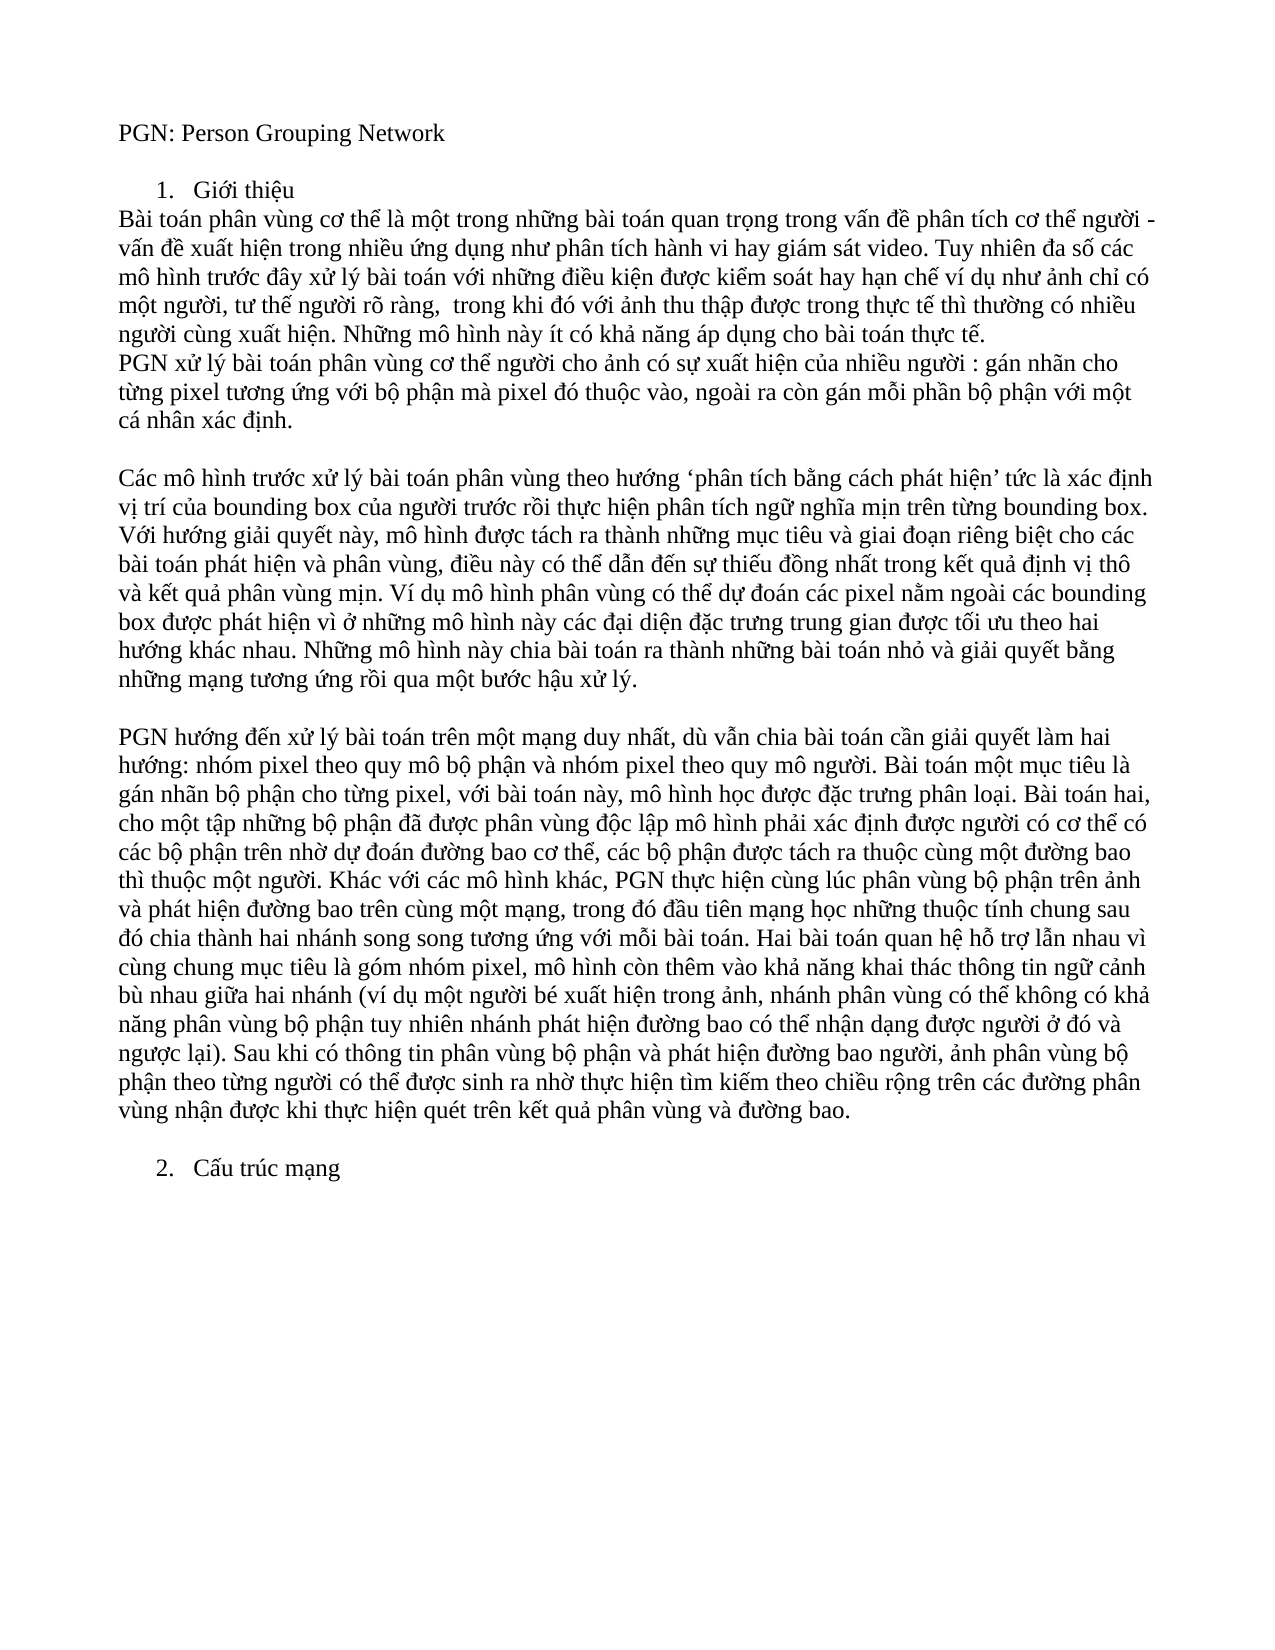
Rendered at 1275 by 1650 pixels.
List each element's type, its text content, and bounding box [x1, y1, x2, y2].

text PGN: Person Grouping Network [118, 118, 1157, 147]
list Cấu trúc mạng [156, 1153, 1157, 1182]
text PGN xử lý bài toán phân vùng cơ thể người cho ảnh có sự xuất hiện của nhiều người : gán nhãn cho từng pixel tương ứng với bộ phận mà pixel đó thuộc vào, ngoài ra còn gán mỗi phần bộ phận với một cá nhân xác định. [118, 348, 1157, 434]
list Giới thiệu [156, 176, 1157, 204]
text Các mô hình trước xử lý bài toán phân vùng theo hướng ‘phân tích bằng cách phát hiện’ tức là xác định vị trí của bounding box của người trước rồi thực hiện phân tích ngữ nghĩa mịn trên từng bounding box. Với hướng giải quyết này, mô hình được tách ra thành những mục tiêu và giai đoạn riêng biệt cho các bài toán phát hiện và phân vùng, điều này có thể dẫn đến sự thiếu đồng nhất trong kết quả định vị thô và kết quả phân vùng mịn. Ví dụ mô hình phân vùng có thể dự đoán các pixel nằm ngoài các bounding box được phát hiện vì ở những mô hình này các đại diện đặc trưng trung gian được tối ưu theo hai hướng khác nhau. Những mô hình này chia bài toán ra thành những bài toán nhỏ và giải quyết bằng những mạng tương ứng rồi qua một bước hậu xử lý. [118, 463, 1157, 693]
text PGN hướng đến xử lý bài toán trên một mạng duy nhất, dù vẫn chia bài toán cần giải quyết làm hai hướng: nhóm pixel theo quy mô bộ phận và nhóm pixel theo quy mô người. Bài toán một mục tiêu là gán nhãn bộ phận cho từng pixel, với bài toán này, mô hình học được đặc trưng phân loại. Bài toán hai, cho một tập những bộ phận đã được phân vùng độc lập mô hình phải xác định được người có cơ thể có các bộ phận trên nhờ dự đoán đường bao cơ thể, các bộ phận được tách ra thuộc cùng một đường bao thì thuộc một người. Khác với các mô hình khác, PGN thực hiện cùng lúc phân vùng bộ phận trên ảnh và phát hiện đường bao trên cùng một mạng, trong đó đầu tiên mạng học những thuộc tính chung sau đó chia thành hai nhánh song song tương ứng với mỗi bài toán. Hai bài toán quan hệ hỗ trợ lẫn nhau vì cùng chung mục tiêu là góm nhóm pixel, mô hình còn thêm vào khả năng khai thác thông tin ngữ cảnh bù nhau giữa hai nhánh (ví dụ một người bé xuất hiện trong ảnh, nhánh phân vùng có thể không có khả năng phân vùng bộ phận tuy nhiên nhánh phát hiện đường bao có thể nhận dạng được người ở đó và ngược lại). Sau khi có thông tin phân vùng bộ phận và phát hiện đường bao người, ảnh phân vùng bộ phận theo từng người có thể được sinh ra nhờ thực hiện tìm kiếm theo chiều rộng trên các đường phân vùng nhận được khi thực hiện quét trên kết quả phân vùng và đường bao. [118, 722, 1157, 1124]
text Bài toán phân vùng cơ thể là một trong những bài toán quan trọng trong vấn đề phân tích cơ thể người - vấn đề xuất hiện trong nhiều ứng dụng như phân tích hành vi hay giám sát video. Tuy nhiên đa số các mô hình trước đây xử lý bài toán với những điều kiện được kiểm soát hay hạn chế ví dụ như ảnh chỉ có một người, tư thế người rõ ràng, trong khi đó với ảnh thu thập được trong thực tế thì thường có nhiều người cùng xuất hiện. Những mô hình này ít có khả năng áp dụng cho bài toán thực tế. [118, 204, 1157, 348]
